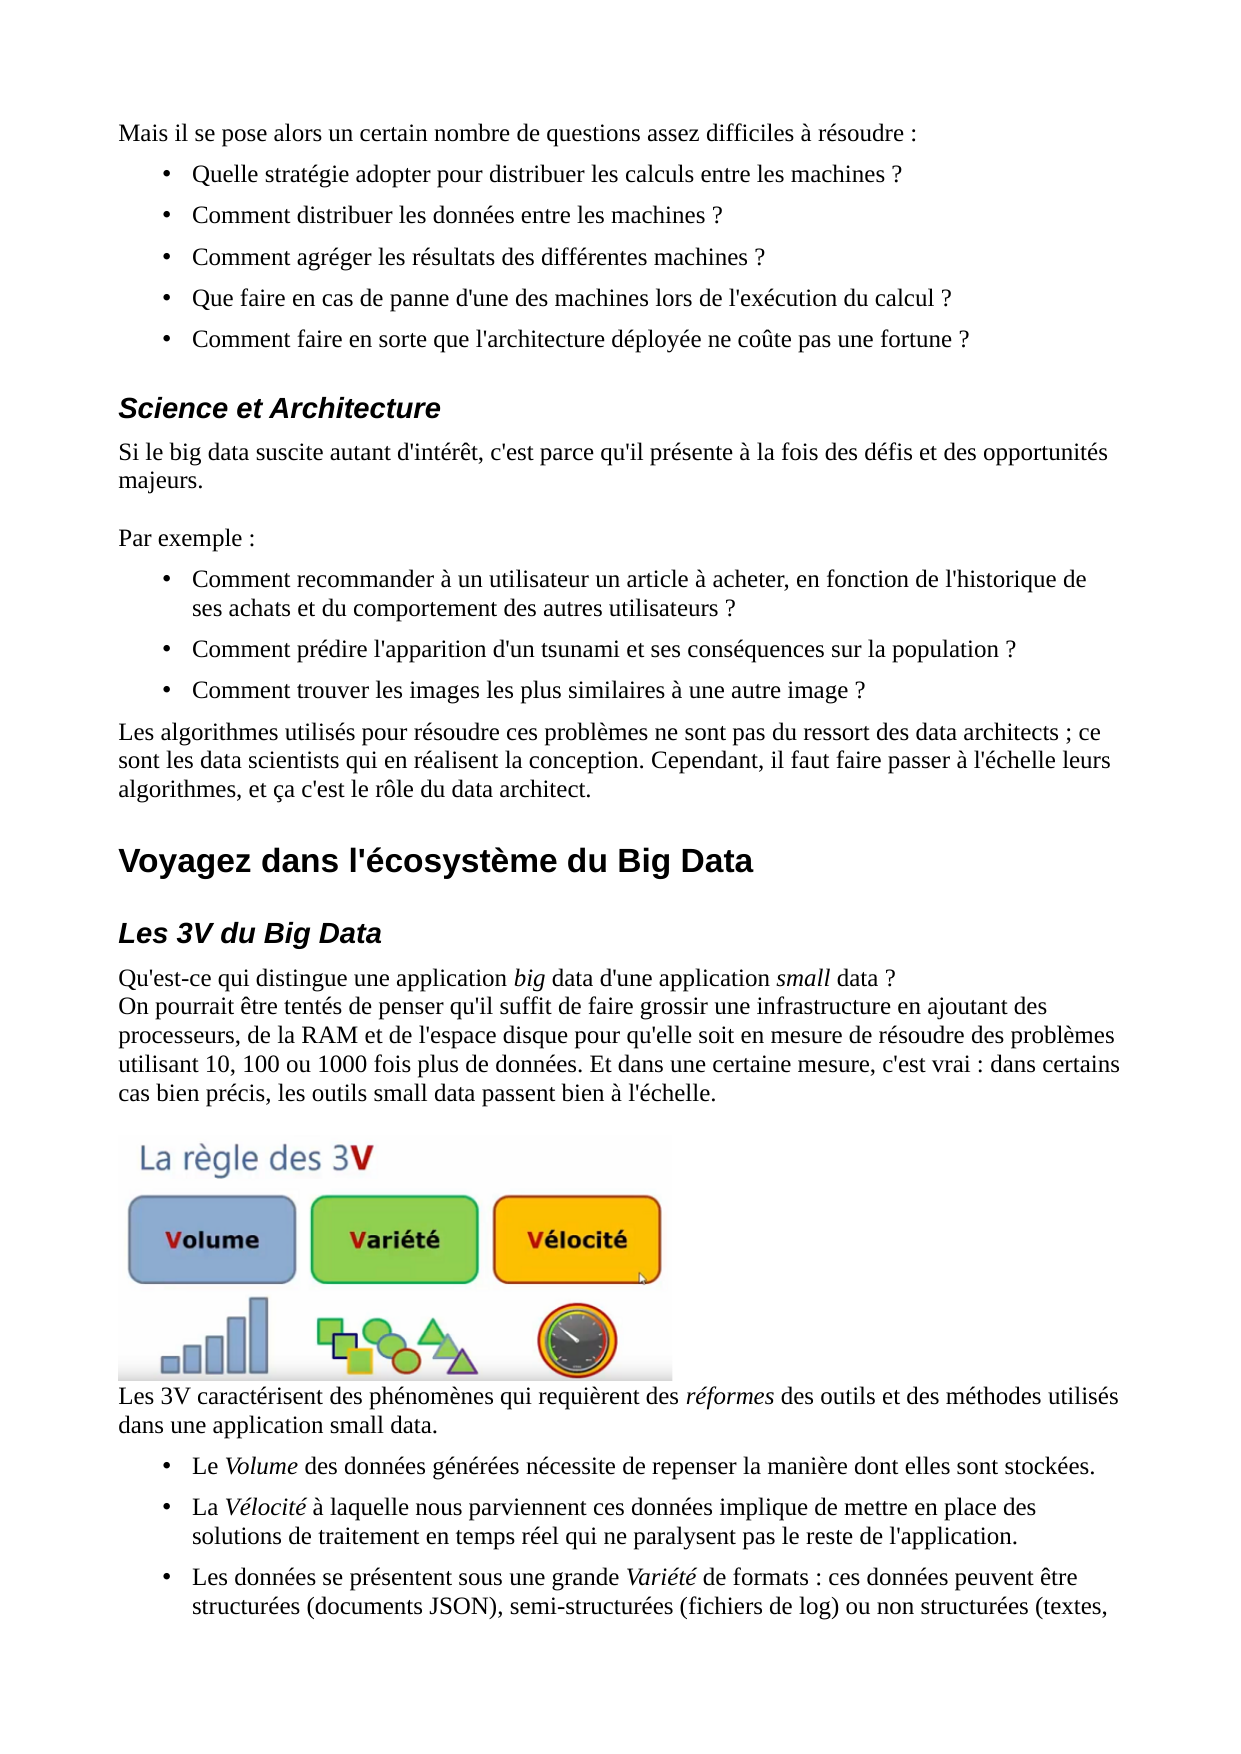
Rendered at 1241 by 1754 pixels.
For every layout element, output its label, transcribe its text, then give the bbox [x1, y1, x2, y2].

list Comment faire en sorte que l'architecture déployée ne coûte pas une fortune ? [162, 324, 1122, 353]
subtitle Science et Architecture [118, 391, 1122, 424]
list Comment recommander à un utilisateur un article à acheter, en fonction de l'historique de ses achats et du comportement des autres utilisateurs ? [162, 564, 1122, 622]
text Les 3V caractérisent des phénomènes qui requièrent des réformes des outils et des méthodes utilisés dans une application small data. [118, 1381, 1122, 1438]
text Par exemple : [118, 523, 1122, 552]
list Les données se présentent sous une grande Variété de formats : ces données peuvent être structurées (documents JSON), semi-structurées (fichiers de log) ou non structurées (textes, [162, 1562, 1122, 1620]
list Comment prédire l'apparition d'un tsunami et ses conséquences sur la population ? [162, 634, 1122, 663]
list Comment agréger les résultats des différentes machines ? [162, 242, 1122, 271]
list Quelle stratégie adopter pour distribuer les calculs entre les machines ? [162, 159, 1122, 188]
list Comment trouver les images les plus similaires à une autre image ? [162, 675, 1122, 704]
text Si le big data suscite autant d'intérêt, c'est parce qu'il présente à la fois des défis et des opportunités majeurs. [118, 437, 1122, 494]
subtitle Voyagez dans l'écosystème du Big Data [118, 840, 1122, 879]
subtitle Les 3V du Big Data [118, 917, 1122, 950]
text Les algorithmes utilisés pour résoudre ces problèmes ne sont pas du ressort des data architects ; ce sont les data scientists qui en réalisent la conception. Cependant, il faut faire passer à l'échelle leurs algorithmes, et ça c'est le rôle du data architect. [118, 717, 1122, 803]
list Comment distribuer les données entre les machines ? [162, 201, 1122, 229]
text Mais il se pose alors un certain nombre de questions assez difficiles à résoudre : [118, 118, 1122, 147]
list Le Volume des données générées nécessite de repenser la manière dont elles sont stockées. [162, 1451, 1122, 1480]
picture [118, 1135, 673, 1381]
list Que faire en cas de panne d'une des machines lors de l'exécution du calcul ? [162, 283, 1122, 312]
text Qu'est-ce qui distingue une application big data d'une application small data ? [118, 963, 1122, 991]
text On pourrait être tentés de penser qu'il suffit de faire grossir une infrastructure en ajoutant des processeurs, de la RAM et de l'espace disque pour qu'elle soit en mesure de résoudre des problèmes utilisant 10, 100 ou 1000 fois plus de données. Et dans une certaine mesure, c'est vrai : dans certains cas bien précis, les outils small data passent bien à l'échelle. [118, 991, 1122, 1106]
list La Vélocité à laquelle nous parviennent ces données implique de mettre en place des solutions de traitement en temps réel qui ne paralysent pas le reste de l'application. [162, 1492, 1122, 1550]
